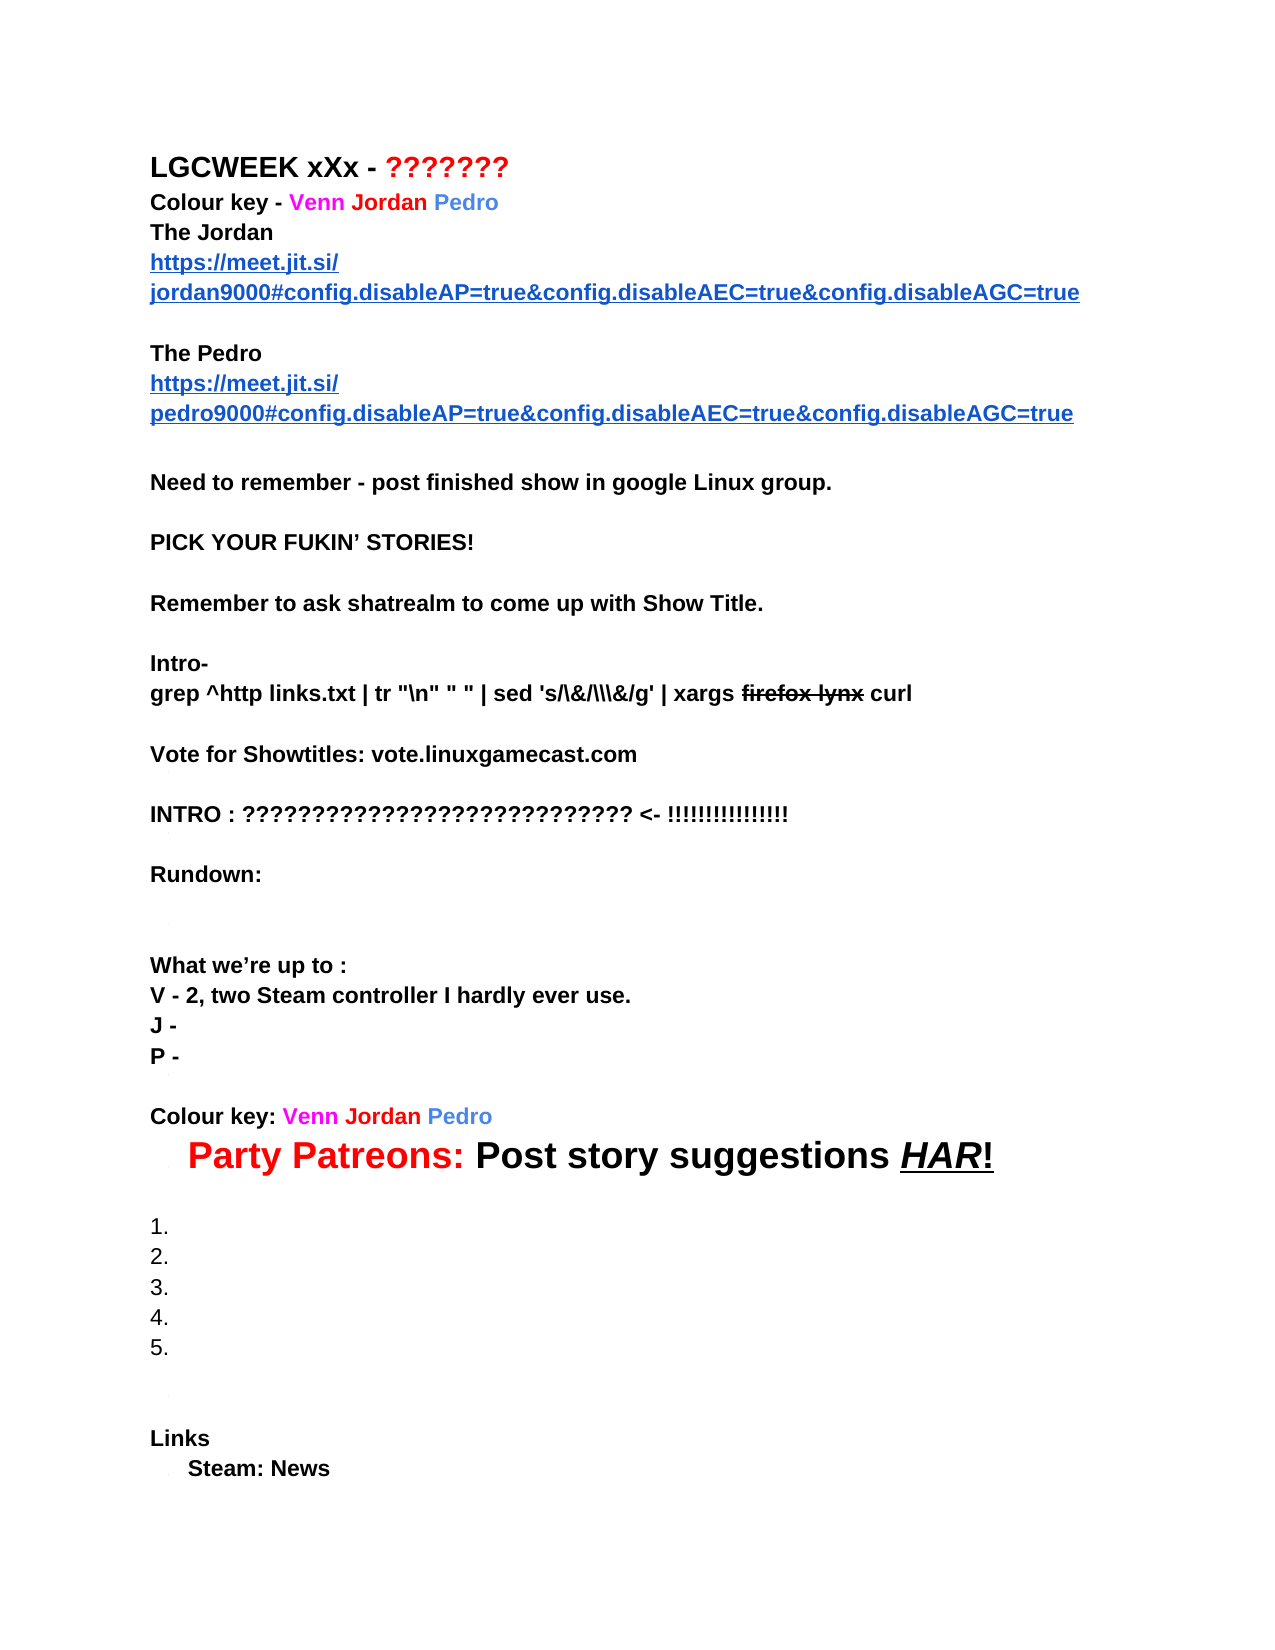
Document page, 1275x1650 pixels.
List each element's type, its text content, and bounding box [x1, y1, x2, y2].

text 4. [150, 1304, 1125, 1330]
text Rundown: [150, 861, 1125, 888]
text Colour key - Venn Jordan Pedro [150, 188, 1125, 215]
text 1. [150, 1213, 1125, 1239]
text Vote for Showtitles: vote.linuxgamecast.com [150, 741, 1125, 767]
text The Jordan [150, 219, 1125, 245]
text Links [150, 1424, 1125, 1451]
text J - [150, 1012, 1125, 1039]
text https://meet.jit.si/jordan9000#config.disableAP=true&config.disableAEC=true&config.disableAGC=true [150, 249, 1125, 306]
text The Pedro [150, 339, 1125, 366]
text V - 2, two Steam controller I hardly ever use. [150, 982, 1125, 1009]
text P - [150, 1043, 1125, 1069]
text 2. [150, 1243, 1125, 1270]
text What we’re up to : [150, 952, 1125, 978]
text PICK YOUR FUKIN’ STORIES! [150, 529, 1125, 556]
text Colour key: Venn Jordan Pedro [150, 1103, 1125, 1129]
text INTRO : ???????????????????????????? <- !!!!!!!!!!!!!!!! [150, 801, 1125, 827]
text Steam: News [150, 1455, 1125, 1481]
text grep ^http links.txt | tr "\n" " " | sed 's/\&/\\\&/g' | xargs firefox lynx curl [150, 680, 1125, 707]
text https://meet.jit.si/pedro9000#config.disableAP=true&config.disableAEC=true&config.disableAGC=true [150, 370, 1125, 426]
text Remember to ask shatrealm to come up with Show Title. [150, 589, 1125, 616]
text 3. [150, 1273, 1125, 1300]
text LGCWEEK xXx - ??????? [150, 150, 1125, 183]
text 5. [150, 1334, 1125, 1360]
text Intro- [150, 650, 1125, 676]
text Party Patreons: Post story suggestions HAR! [150, 1133, 1125, 1176]
text Need to remember - post finished show in google Linux group. [150, 469, 1125, 495]
